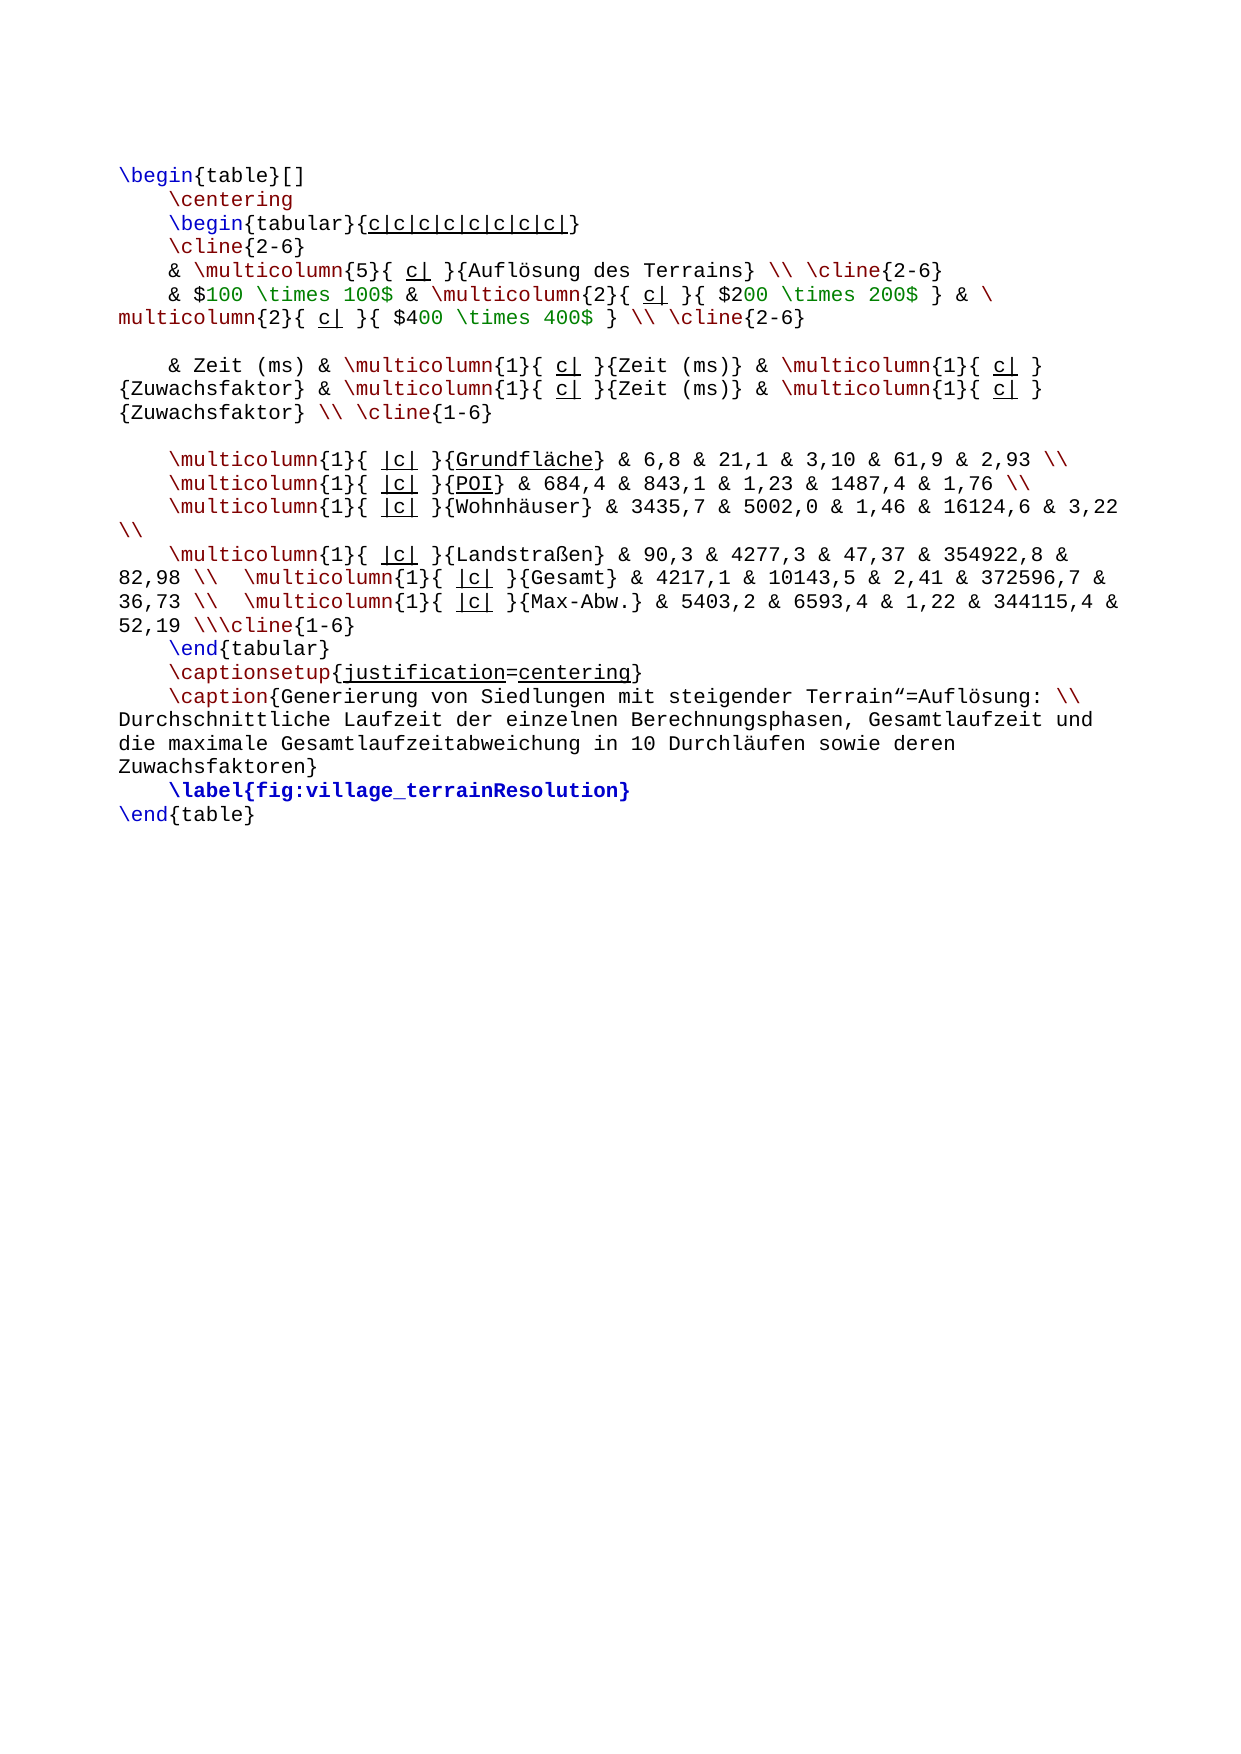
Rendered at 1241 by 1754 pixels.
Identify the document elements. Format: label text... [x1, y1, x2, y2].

text \begin{table}[] [118, 165, 1122, 189]
text \captionsetup{justification=centering} [118, 662, 1122, 686]
text & $100 \times 100$ & \multicolumn{2}{ c| }{ $200 \times 200$ } & \multicolumn{2}{ c| }{ $400 \times 400$ } \\ \cline{2-6} [118, 284, 1122, 331]
text & \multicolumn{5}{ c| }{Auflösung des Terrains} \\ \cline{2-6} [118, 260, 1122, 284]
text \caption{Generierung von Siedlungen mit steigender Terrain“=Auflösung: \\ Durchschnittliche Laufzeit der einzelnen Berechnungsphasen, Gesamtlaufzeit und die maximale Gesamtlaufzeitabweichung in 10 Durchläufen sowie deren Zuwachsfaktoren} [118, 686, 1122, 780]
text \multicolumn{1}{ |c| }{Grundfläche} & 6,8 & 21,1 & 3,10 & 61,9 & 2,93 \\ [118, 449, 1122, 473]
text \end{tabular} [118, 638, 1122, 662]
text \begin{tabular}{c|c|c|c|c|c|c|c|} [118, 213, 1122, 236]
text \multicolumn{1}{ |c| }{Landstraßen} & 90,3 & 4277,3 & 47,37 & 354922,8 & 82,98 \\ \multicolumn{1}{ |c| }{Gesamt} & 4217,1 & 10143,5 & 2,41 & 372596,7 & 36,73 \\ \multicolumn{1}{ |c| }{Max-Abw.} & 5403,2 & 6593,4 & 1,22 & 344115,4 & 52,19 \\\cline{1-6} [118, 544, 1122, 638]
text & Zeit (ms) & \multicolumn{1}{ c| }{Zeit (ms)} & \multicolumn{1}{ c| }{Zuwachsfaktor} & \multicolumn{1}{ c| }{Zeit (ms)} & \multicolumn{1}{ c| }{Zuwachsfaktor} \\ \cline{1-6} [118, 354, 1122, 426]
text \label{fig:village_terrainResolution} [118, 780, 1122, 804]
text \multicolumn{1}{ |c| }{Wohnhäuser} & 3435,7 & 5002,0 & 1,46 & 16124,6 & 3,22 \\ [118, 496, 1122, 544]
text \cline{2-6} [118, 236, 1122, 260]
text \multicolumn{1}{ |c| }{POI} & 684,4 & 843,1 & 1,23 & 1487,4 & 1,76 \\ [118, 473, 1122, 496]
text \end{table} [118, 804, 1122, 827]
text \centering [118, 189, 1122, 213]
